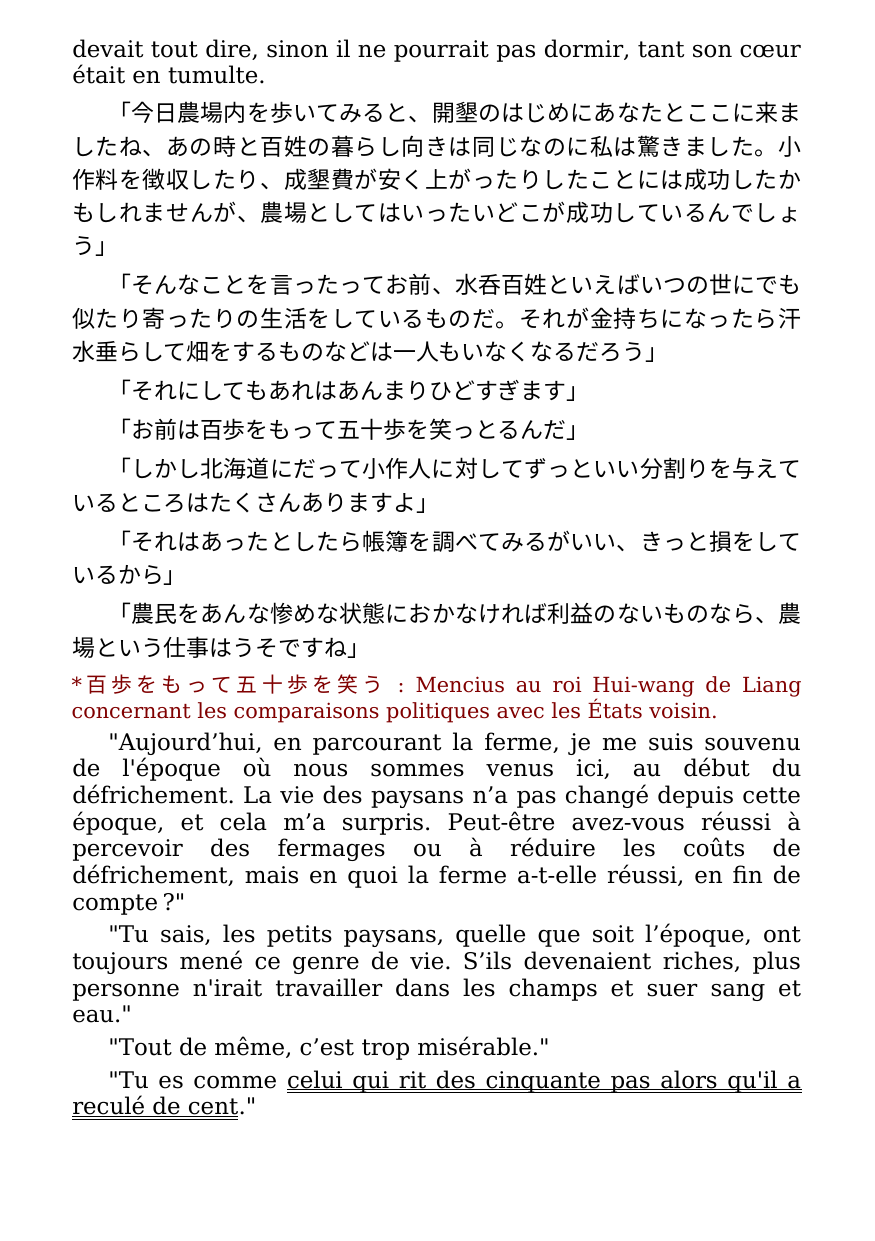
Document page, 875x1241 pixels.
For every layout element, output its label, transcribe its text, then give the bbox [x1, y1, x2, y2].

text *百歩をもって五十歩を笑う : Mencius au roi Hui-wang de Liang concernant les comparaisons politiques avec les États voisin. [71, 668, 803, 723]
text 「それにしてもあれはあんまりひどすぎます」 [72, 373, 802, 406]
text 「それはあったとしたら帳簿を調べてみるがいい、きっと損をしているから」 [72, 524, 802, 590]
text 「農民をあんな惨めな状態におかなければ利益のないものなら、農場という仕事はうそですね」 [72, 596, 802, 663]
text 「しかし北海道にだって小作人に対してずっといい分割りを与えているところはたくさんありますよ」 [72, 451, 802, 518]
text devait tout dire, sinon il ne pourrait pas dormir, tant son cœur était en tumulte. [72, 36, 802, 89]
text "Tu es comme celui qui rit des cinquante pas alors qu'il a reculé de cent." [72, 1067, 802, 1120]
text 「そんなことを言ったってお前、水呑百姓といえばいつの世にでも似たり寄ったりの生活をしているものだ。それが金持ちになったら汗水垂らして畑をするものなどは一人もいなくなるだろう」 [72, 267, 802, 367]
text "Aujourd’hui, en parcourant la ferme, je me suis souvenu de l'époque où nous sommes venus ici, au début du défrichement. La vie des paysans n’a pas changé depuis cette époque, et cela m’a surpris. Peut-être avez-vous réussi à percevoir des fermages ou à réduire les coûts de défrichement, mais en quoi la ferme a-t-elle réussi, en fin de compte ?" [72, 729, 802, 916]
text "Tout de même, c’est trop misérable." [72, 1034, 802, 1061]
text 「お前は百歩をもって五十歩を笑っとるんだ」 [72, 412, 802, 445]
text "Tu sais, les petits paysans, quelle que soit l’époque, ont toujours mené ce genre de vie. S’ils devenaient riches, plus personne n'irait travailler dans les champs et suer sang et eau." [72, 922, 802, 1028]
text 「今日農場内を歩いてみると、開墾のはじめにあなたとここに来ましたね、あの時と百姓の暮らし向きは同じなのに私は驚きました。小作料を徴収したり、成墾費が安く上がったりしたことには成功したかもしれませんが、農場としてはいったいどこが成功しているんでしょう」 [72, 95, 802, 261]
